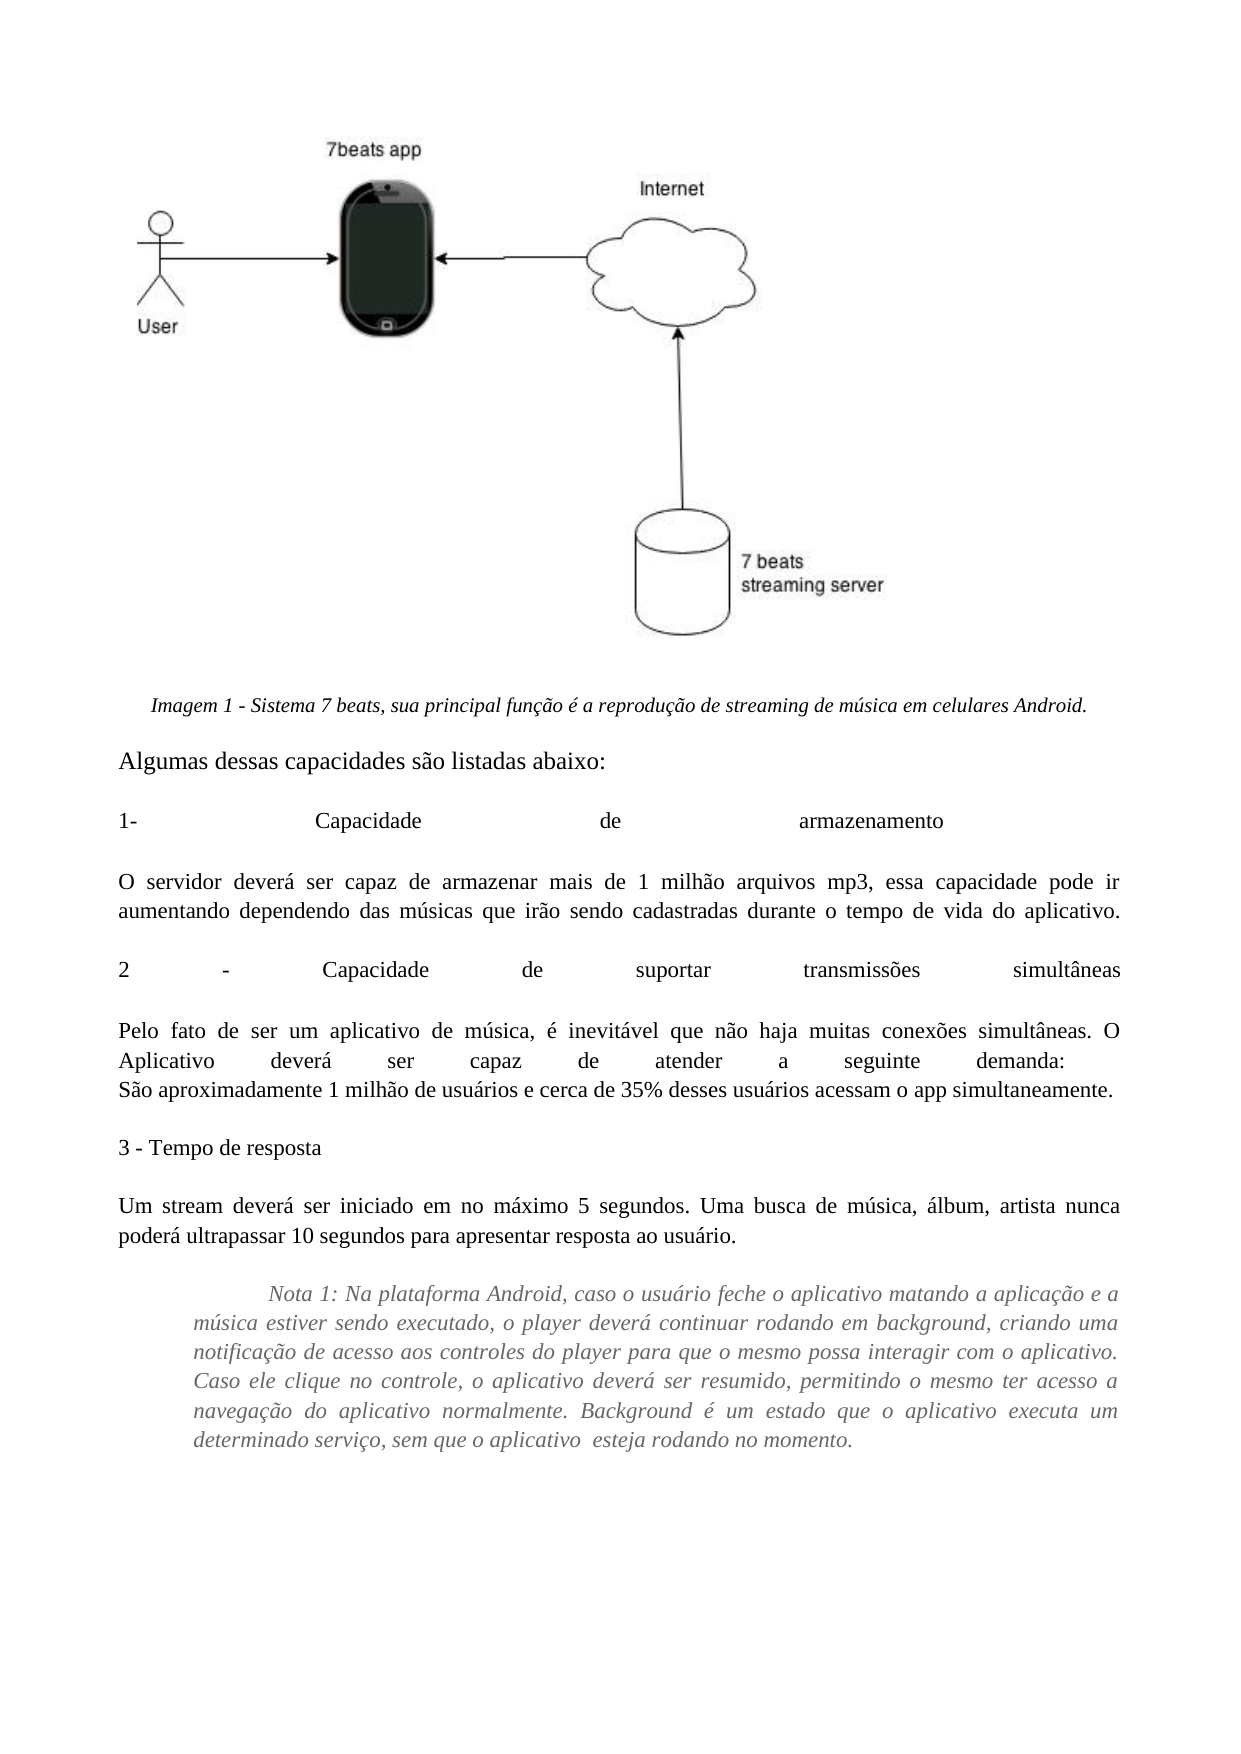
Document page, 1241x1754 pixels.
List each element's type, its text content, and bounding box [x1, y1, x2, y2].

text Nota 1: Na plataforma Android, caso o usuário feche o aplicativo matando a aplicação e a música estiver sendo executado, o player deverá continuar rodando em background, criando uma notificação de acesso aos controles do player para que o mesmo possa interagir com o aplicativo. Caso ele clique no controle, o aplicativo deverá ser resumido, permitindo o mesmo ter acesso a navegação do aplicativo normalmente. Background é um estado que o aplicativo executa um determinado serviço, sem que o aplicativo esteja rodando no momento. [193, 1281, 1122, 1452]
text Um stream deverá ser iniciado em no máximo 5 segundos. Uma busca de música, álbum, artista nunca poderá ultrapassar 10 segundos para apresentar resposta ao usuário. [118, 1193, 1122, 1248]
text 2 - Capacidade de suportar transmissões simultâneas [118, 957, 1122, 1014]
text Algumas dessas capacidades são listadas abaixo: [118, 747, 1122, 774]
picture [136, 136, 898, 642]
text O servidor deverá ser capaz de armazenar mais de 1 milhão arquivos mp3, essa capacidade pode ir aumentando dependendo das músicas que irão sendo cadastradas durante o tempo de vida do aplicativo. [118, 869, 1122, 953]
text 1- Capacidade de armazenamento [118, 808, 1122, 865]
text Pelo fato de ser um aplicativo de música, é inevitável que não haja muitas conexões simultâneas. O Aplicativo deverá ser capaz de atender a seguinte demanda: São aproximadamente 1 milhão de usuários e cerca de 35% desses usuários acessam o app simultaneamente. [118, 1018, 1122, 1102]
text 3 - Tempo de resposta [118, 1135, 1122, 1161]
text Imagem 1 - Sistema 7 beats, sua principal função é a reprodução de streaming de música em celulares Android. [118, 694, 1122, 717]
